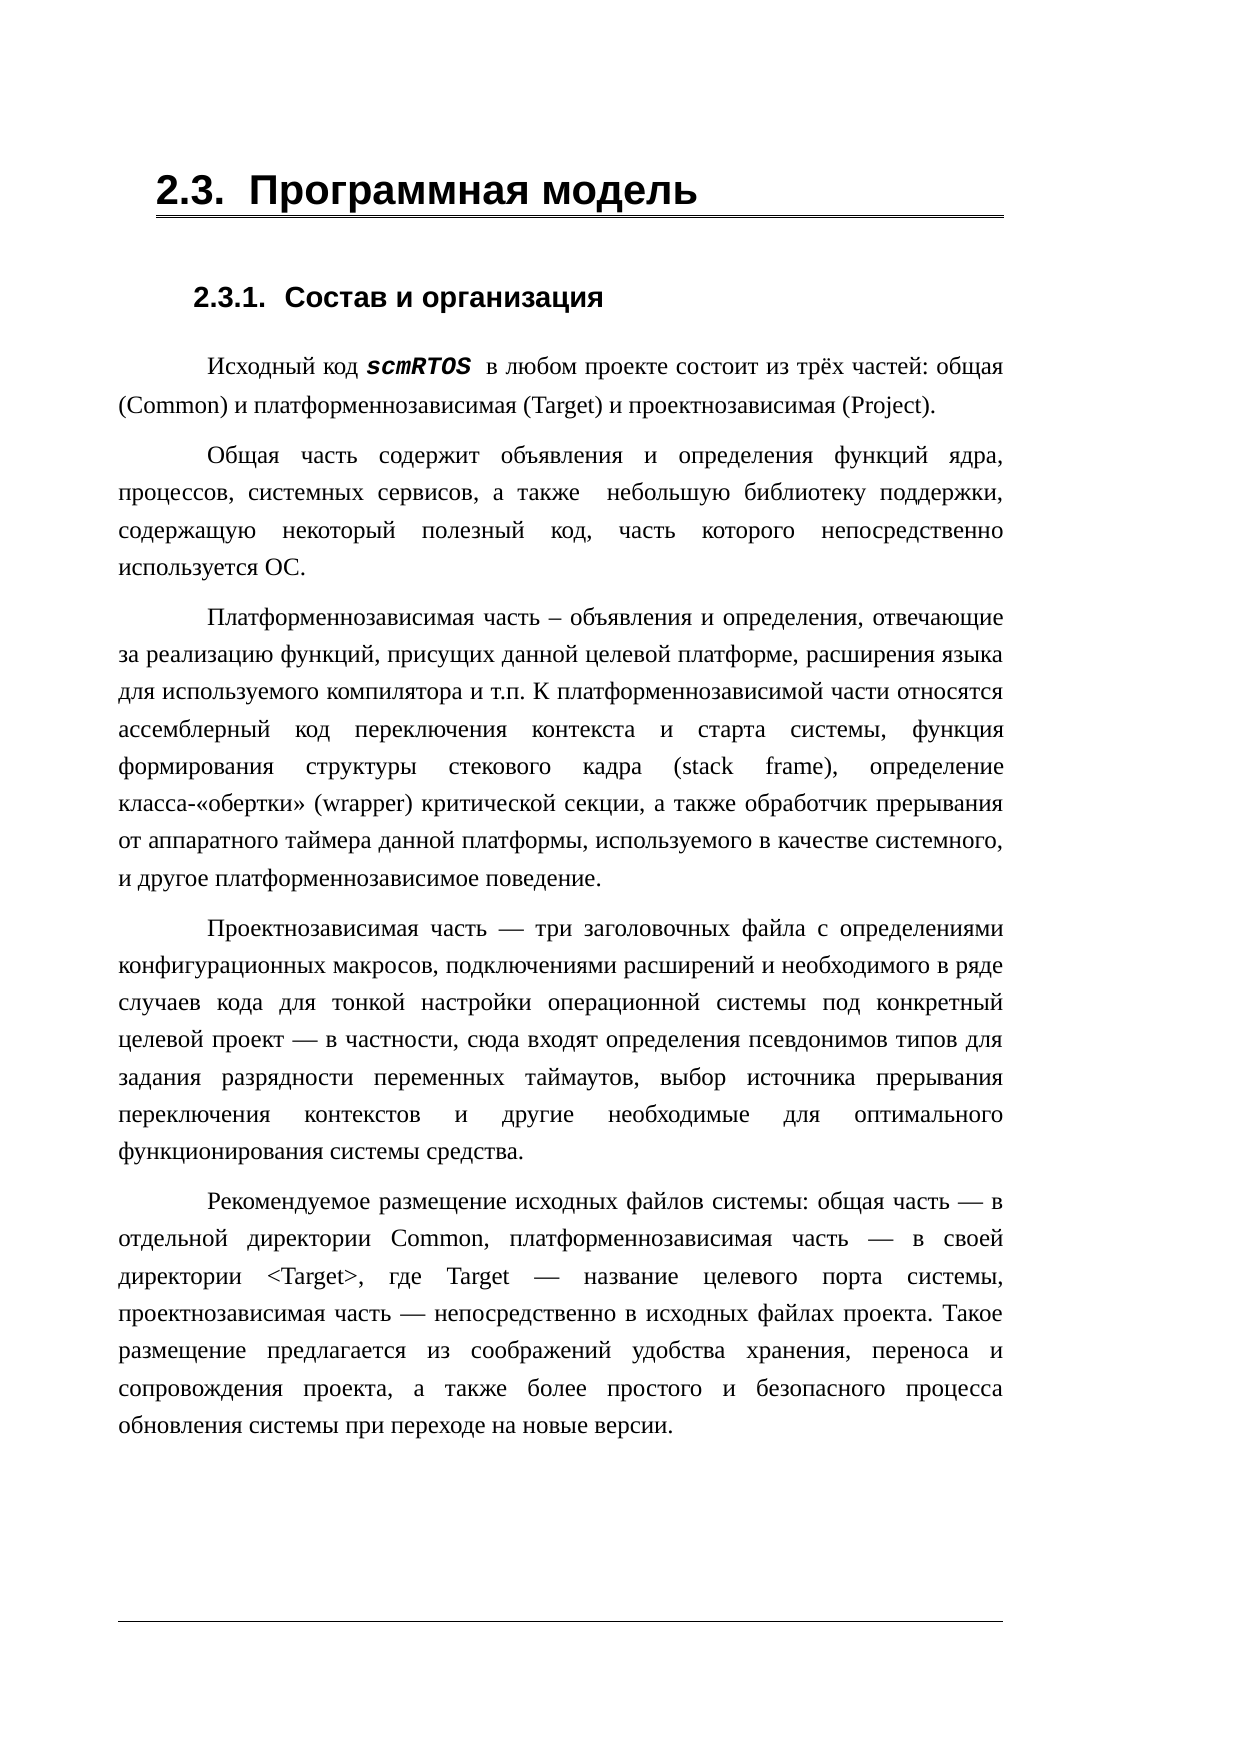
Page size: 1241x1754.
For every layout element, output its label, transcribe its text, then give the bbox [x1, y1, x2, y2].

text Платформеннозависимая часть – объявления и определения, отвечающие за реализацию функций, присущих данной целевой платформе, расширения языка для используемого компилятора и т.п. К платформеннозависимой части относятся ассемблерный код переключения контекста и старта системы, функция формирования структуры стекового кадра (stack frame), определение класса-«обертки» (wrapper) критической секции, а также обработчик прерывания от аппаратного таймера данной платформы, используемого в качестве системного, и другое платформеннозависимое поведение. [118, 602, 1004, 892]
text Общая часть содержит объявления и определения функций ядра, процессов, системных сервисов, а также небольшую библиотеку поддержки, содержащую некоторый полезный код, часть которого непосредственно используется ОС. [118, 440, 1004, 581]
subtitle Состав и организация [193, 280, 886, 313]
subtitle Программная модель [156, 165, 1004, 215]
text Исходный код scmRTOS в любом проекте состоит из трёх частей: общая (Common) и платформеннозависимая (Target) и проектнозависимая (Project). [118, 351, 1004, 419]
text Рекомендуемое размещение исходных файлов системы: общая часть — в отдельной директории Common, платформеннозависимая часть — в своей директории <Target>, где Target — название целевого порта системы, проектнозависимая часть — непосредственно в исходных файлах проекта. Такое размещение предлагается из соображений удобства хранения, переноса и сопровождения проекта, а также более простого и безопасного процесса обновления системы при переходе на новые версии. [118, 1186, 1004, 1439]
text Проектнозависимая часть — три заголовочных файла с определениями конфигурационных макросов, подключениями расширений и необходимого в ряде случаев кода для тонкой настройки операционной системы под конкретный целевой проект — в частности, сюда входят определения псевдонимов типов для задания разрядности переменных таймаутов, выбор источника прерывания переключения контекстов и другие необходимые для оптимального функционирования системы средства. [118, 913, 1004, 1165]
